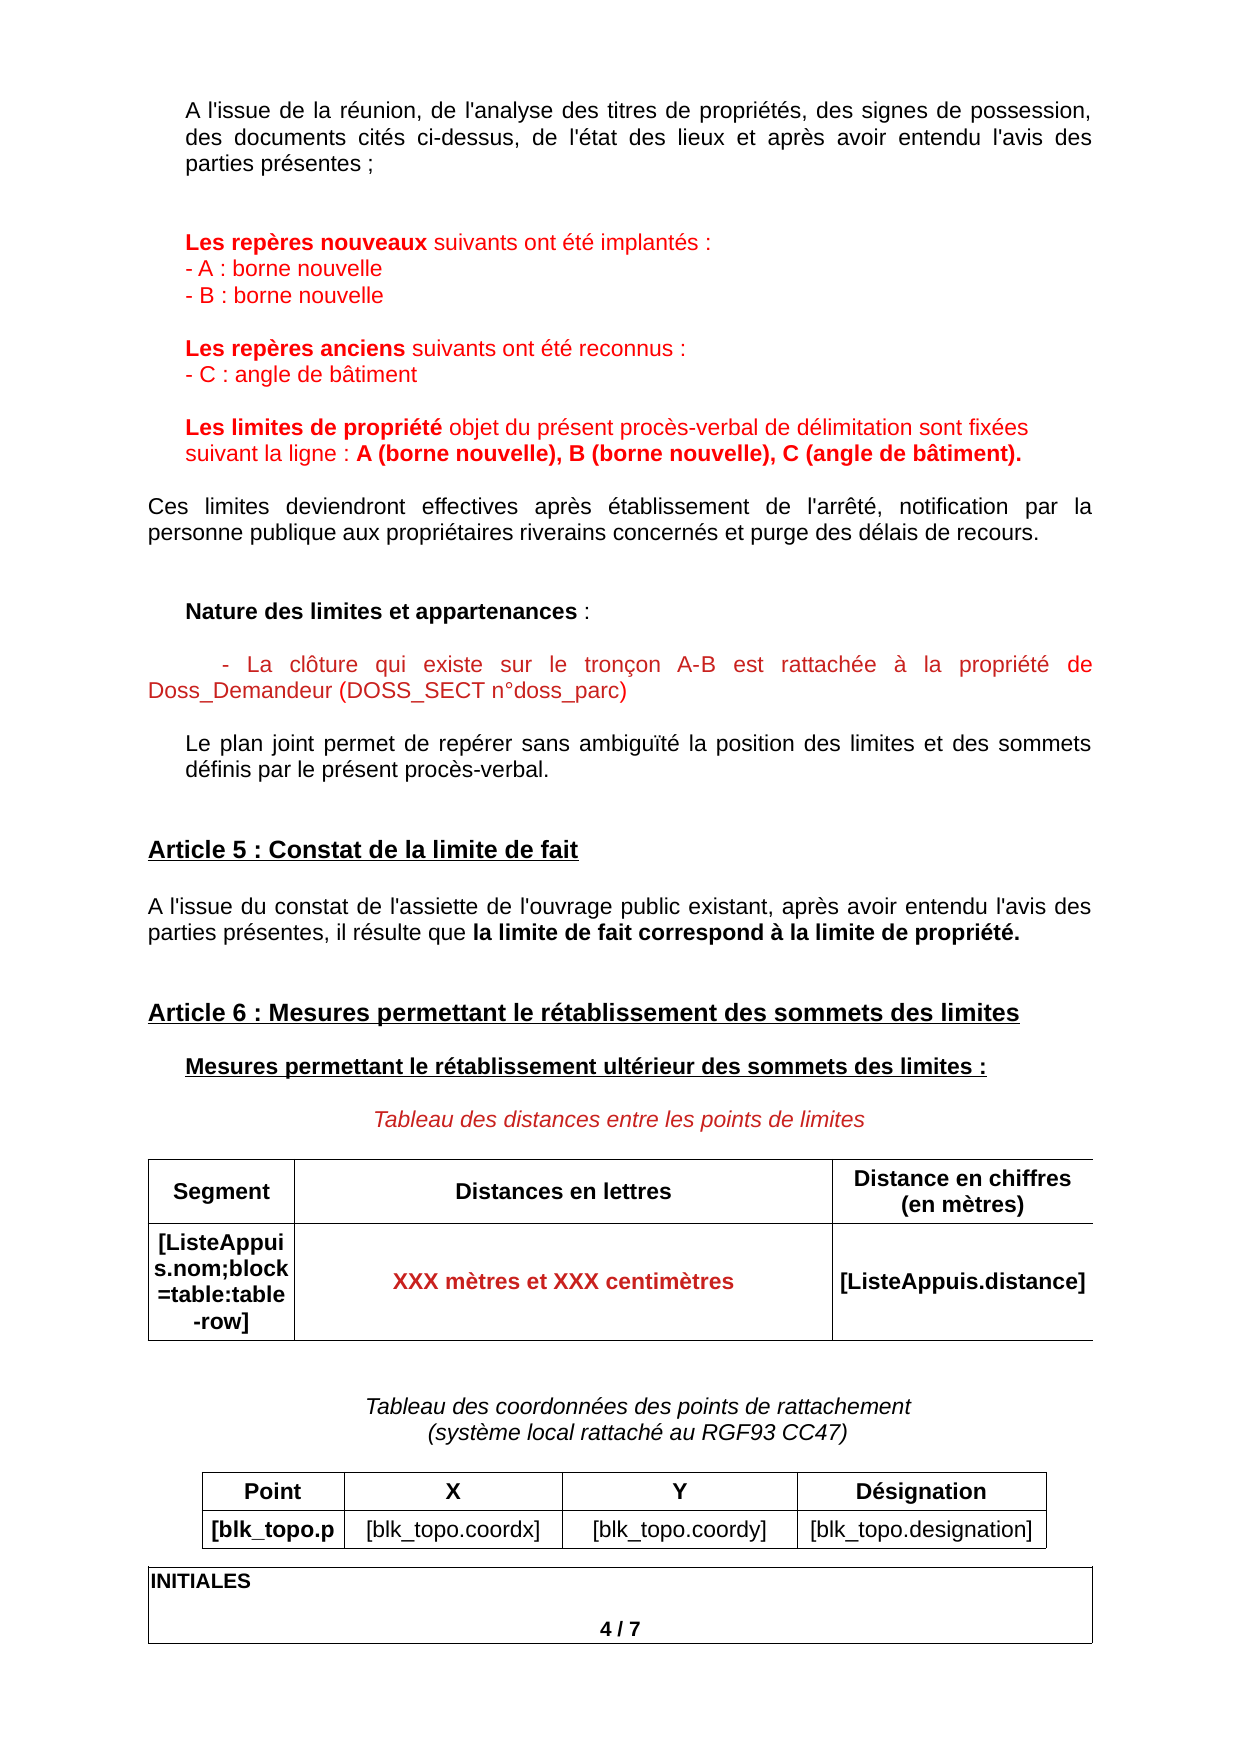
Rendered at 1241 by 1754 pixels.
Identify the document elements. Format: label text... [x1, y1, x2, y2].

text Tableau des distances entre les points de limites [148, 1106, 1092, 1132]
text - A : borne nouvelle [185, 255, 1092, 282]
table_header Distance en chiffres (en mètres) [833, 1160, 1093, 1223]
text Les repères nouveaux suivants ont été implantés : [185, 229, 1092, 255]
table_cell [blk_topo.designation] [798, 1511, 1046, 1548]
text Article 6 : Mesures permettant le rétablissement des sommets des limites [148, 998, 1092, 1027]
text Le plan joint permet de repérer sans ambiguïté la position des limites et des sommets définis par le présent procès-verbal. [185, 730, 1092, 782]
text Les repères anciens suivants ont été reconnus : [185, 334, 1092, 361]
text - B : borne nouvelle [185, 282, 1092, 308]
table_cell [blk_topo.coordy] [563, 1511, 797, 1548]
table_cell XXX mètres et XXX centimètres [295, 1224, 832, 1340]
text (système local rattaché au RGF93 CC47) [185, 1419, 1092, 1445]
table_cell [ListeAppuis.nom;block=table:table-row] [149, 1224, 294, 1340]
table_header Distances en lettres [295, 1160, 832, 1223]
text Nature des limites et appartenances : [185, 598, 1092, 624]
table_header Y [563, 1473, 797, 1510]
text Ces limites deviendront effectives après établissement de l'arrêté, notification par la personne publique aux propriétaires riverains concernés et purge des délais de recours. [148, 493, 1092, 545]
text Mesures permettant le rétablissement ultérieur des sommets des limites : [185, 1053, 1092, 1079]
text - La clôture qui existe sur le tronçon A-B est rattachée à la propriété de Doss_Demandeur (DOSS_SECT n°doss_parc) [148, 651, 1092, 703]
table_cell [ListeAppuis.distance] [833, 1224, 1093, 1340]
table_header X [345, 1473, 562, 1510]
text A l'issue de la réunion, de l'analyse des titres de propriétés, des signes de possession, des documents cités ci-dessus, de l'état des lieux et après avoir entendu l'avis des parties présentes ; [185, 97, 1092, 176]
text Article 5 : Constat de la limite de fait [148, 835, 1092, 864]
table_cell [blk_topo.coordx] [345, 1511, 562, 1548]
text Tableau des coordonnées des points de rattachement [185, 1393, 1092, 1419]
text Les limites de propriété objet du présent procès-verbal de délimitation sont fixées suivant la ligne : A (borne nouvelle), B (borne nouvelle), C (angle de bâtiment). [185, 413, 1092, 466]
table_header Désignation [798, 1473, 1046, 1510]
table_header Segment [149, 1160, 294, 1223]
table_header Point [203, 1473, 344, 1510]
table_cell [blk_topo.p [203, 1511, 344, 1548]
text - C : angle de bâtiment [185, 361, 1092, 387]
text A l'issue du constat de l'assiette de l'ouvrage public existant, après avoir entendu l'avis des parties présentes, il résulte que la limite de fait correspond à la limite de propriété. [148, 893, 1092, 945]
